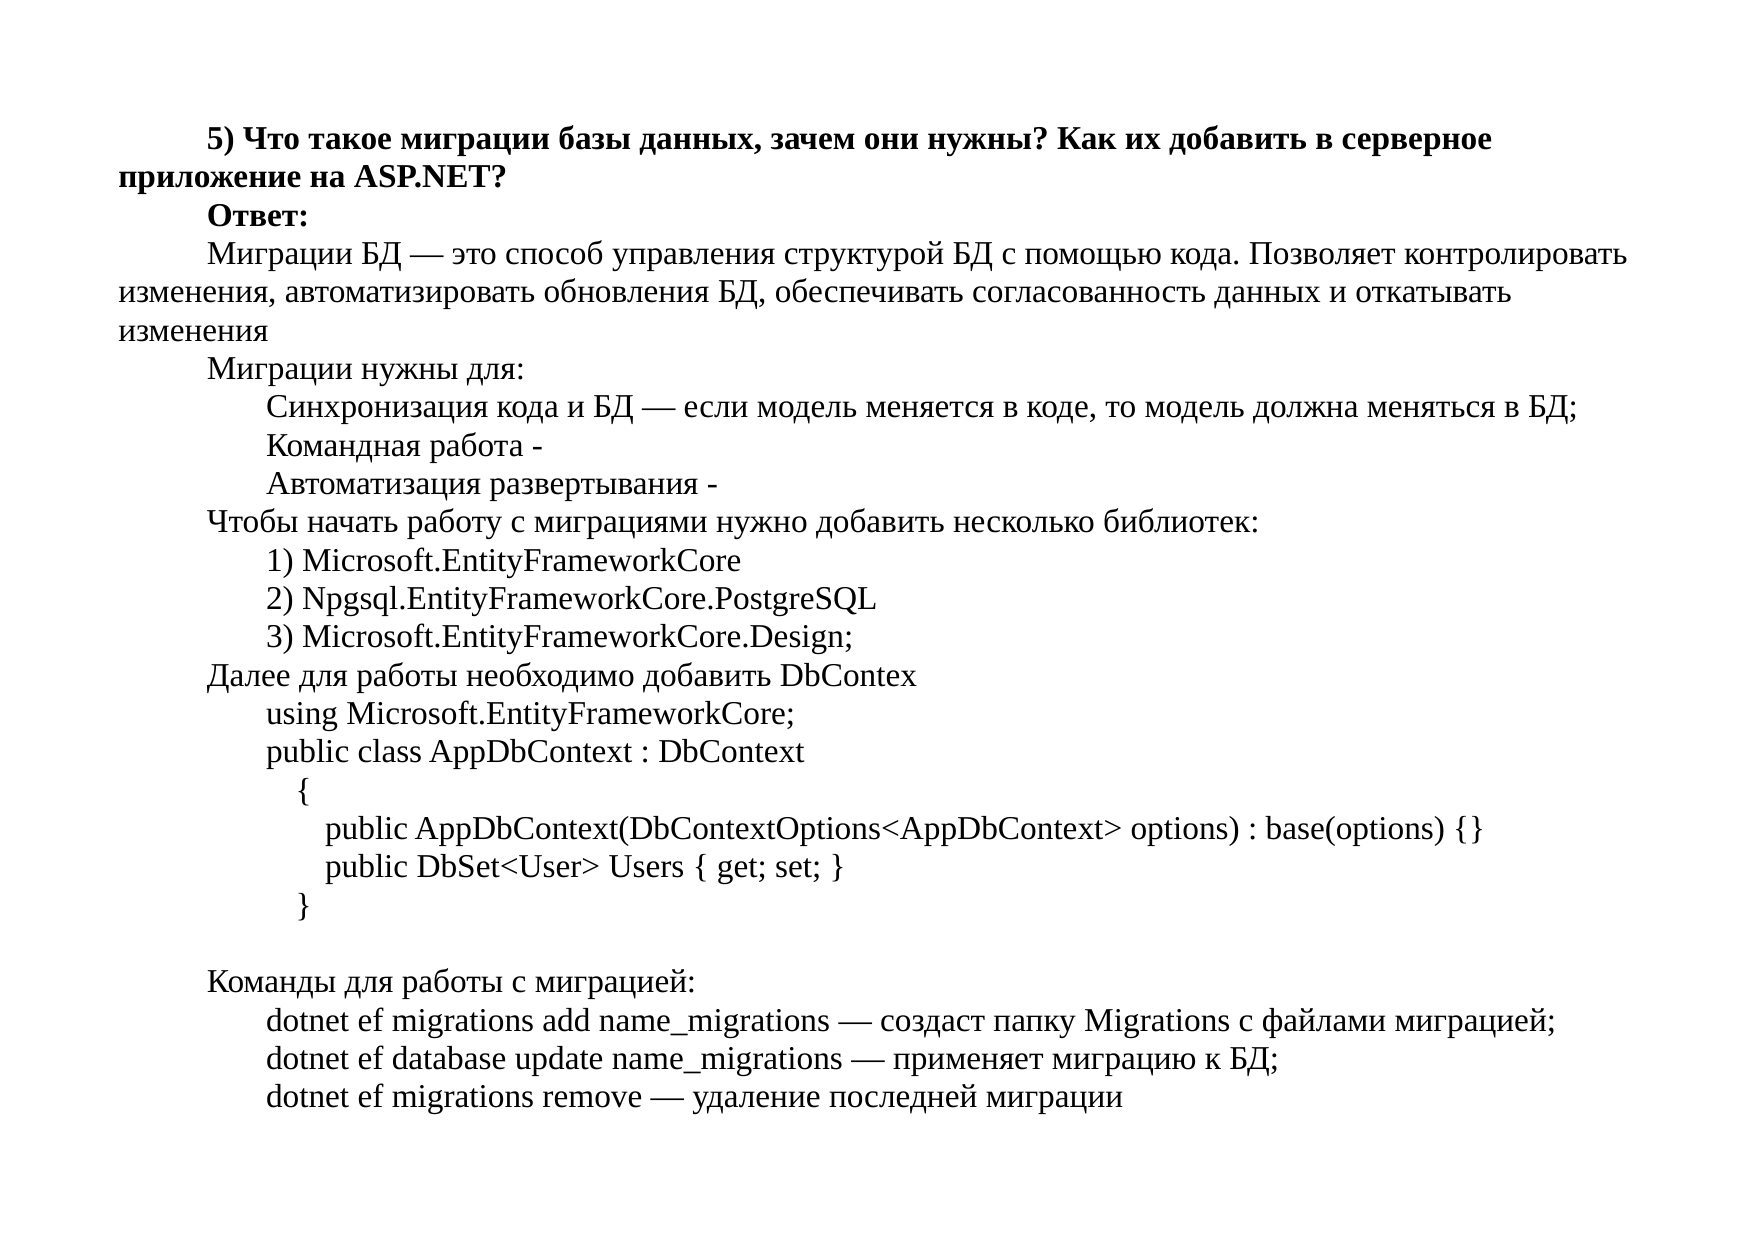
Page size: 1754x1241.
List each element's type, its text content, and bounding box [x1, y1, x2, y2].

text dotnet ef migrations remove — удаление последней миграции [118, 1076, 1636, 1115]
text Миграции БД — это способ управления структурой БД с помощью кода. Позволяет контролировать изменения, автоматизировать обновления БД, обеспечивать согласованность данных и откатывать изменения [118, 233, 1636, 348]
text Командная работа - [118, 425, 1636, 463]
text Ответ: [118, 195, 1636, 233]
text { [118, 770, 1636, 808]
text Чтобы начать работу с миграциями нужно добавить несколько библиотек: [118, 501, 1636, 540]
text } [118, 885, 1636, 923]
text Миграции нужны для: [118, 348, 1636, 386]
text using Microsoft.EntityFrameworkCore; [118, 693, 1636, 731]
text public DbSet<User> Users { get; set; } [118, 846, 1636, 885]
text Автоматизация развертывания - [118, 463, 1636, 501]
text Синхронизация кода и БД — если модель меняется в коде, то модель должна меняться в БД; [118, 386, 1636, 425]
text dotnet ef migrations add name_migrations — создаст папку Migrations с файлами миграцией; [118, 1000, 1636, 1038]
text Далее для работы необходимо добавить DbContex [118, 655, 1636, 693]
text Команды для работы с миграцией: [118, 961, 1636, 1000]
text dotnet ef database update name_migrations — применяет миграцию к БД; [118, 1038, 1636, 1076]
text 1) Microsoft.EntityFrameworkCore [118, 540, 1636, 578]
text 5) Что такое миграции базы данных, зачем они нужны? Как их добавить в серверное приложение на ASP.NET? [118, 118, 1636, 195]
text 3) Microsoft.EntityFrameworkCore.Design; [118, 616, 1636, 655]
text public AppDbContext(DbContextOptions<AppDbContext> options) : base(options) {} [118, 808, 1636, 846]
text 2) Npgsql.EntityFrameworkCore.PostgreSQL [118, 578, 1636, 616]
text public class AppDbContext : DbContext [118, 731, 1636, 770]
